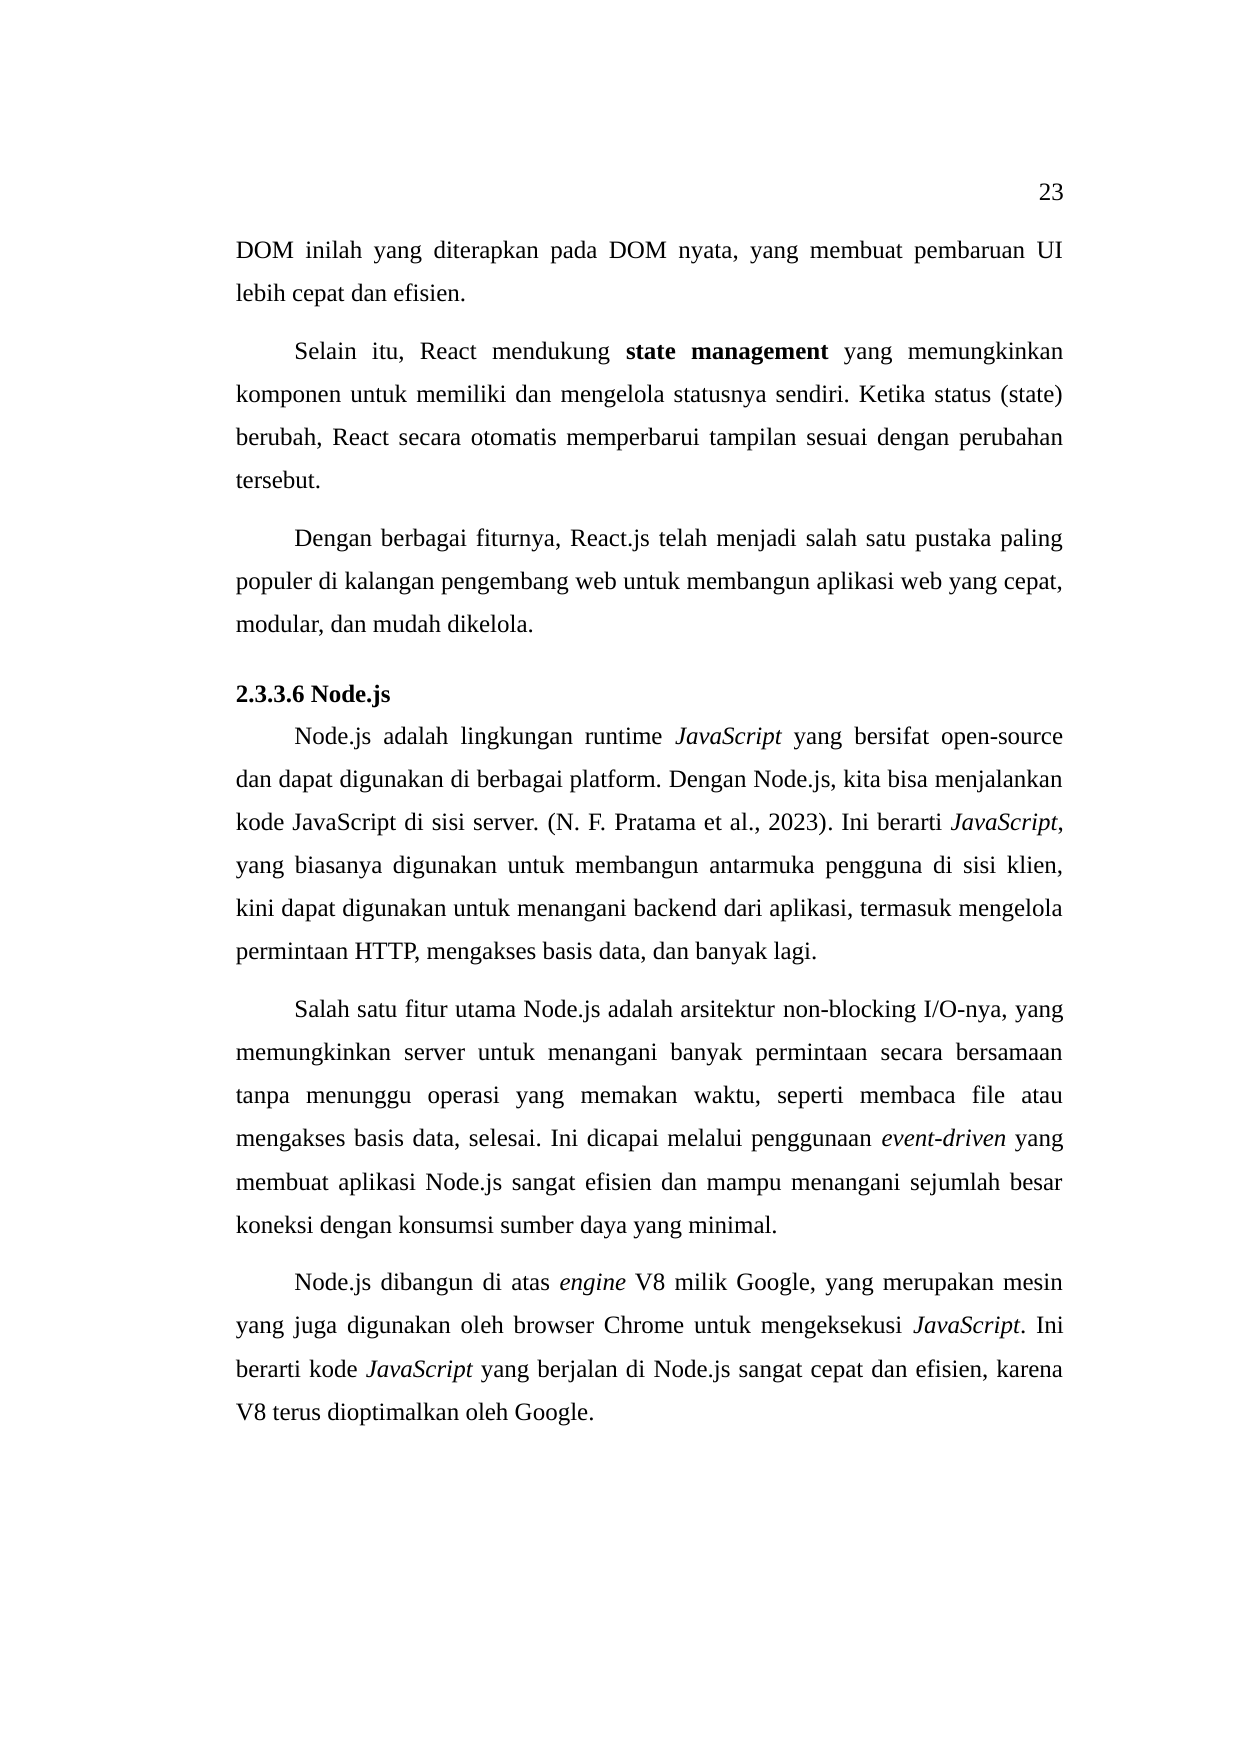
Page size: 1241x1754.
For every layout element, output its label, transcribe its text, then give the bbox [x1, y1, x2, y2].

text Dengan berbagai fiturnya, React.js telah menjadi salah satu pustaka paling populer di kalangan pengembang web untuk membangun aplikasi web yang cepat, modular, dan mudah dikelola. [236, 523, 1063, 638]
text DOM inilah yang diterapkan pada DOM nyata, yang membuat pembaruan UI lebih cepat dan efisien. [236, 235, 1063, 307]
text Node.js dibangun di atas engine V8 milik Google, yang merupakan mesin yang juga digunakan oleh browser Chrome untuk mengeksekusi JavaScript. Ini berarti kode JavaScript yang berjalan di Node.js sangat cepat dan efisien, karena V8 terus dioptimalkan oleh Google. [236, 1267, 1063, 1426]
text Salah satu fitur utama Node.js adalah arsitektur non-blocking I/O-nya, yang memungkinkan server untuk menangani banyak permintaan secara bersamaan tanpa menunggu operasi yang memakan waktu, seperti membaca file atau mengakses basis data, selesai. Ini dicapai melalui penggunaan event-driven yang membuat aplikasi Node.js sangat efisien dan mampu menangani sejumlah besar koneksi dengan konsumsi sumber daya yang minimal. [236, 994, 1063, 1238]
text Selain itu, React mendukung state management yang memungkinkan komponen untuk memiliki dan mengelola statusnya sendiri. Ketika status (state) berubah, React secara otomatis memperbarui tampilan sesuai dengan perubahan tersebut. [236, 336, 1063, 494]
text Node.js adalah lingkungan runtime JavaScript yang bersifat open-source dan dapat digunakan di berbagai platform. Dengan Node.js, kita bisa menjalankan kode JavaScript di sisi server. (N. F. Pratama et al., 2023). Ini berarti JavaScript, yang biasanya digunakan untuk membangun antarmuka pengguna di sisi klien, kini dapat digunakan untuk menangani backend dari aplikasi, termasuk mengelola permintaan HTTP, mengakses basis data, dan banyak lagi. [236, 721, 1063, 965]
subtitle Node.js [236, 679, 1063, 708]
